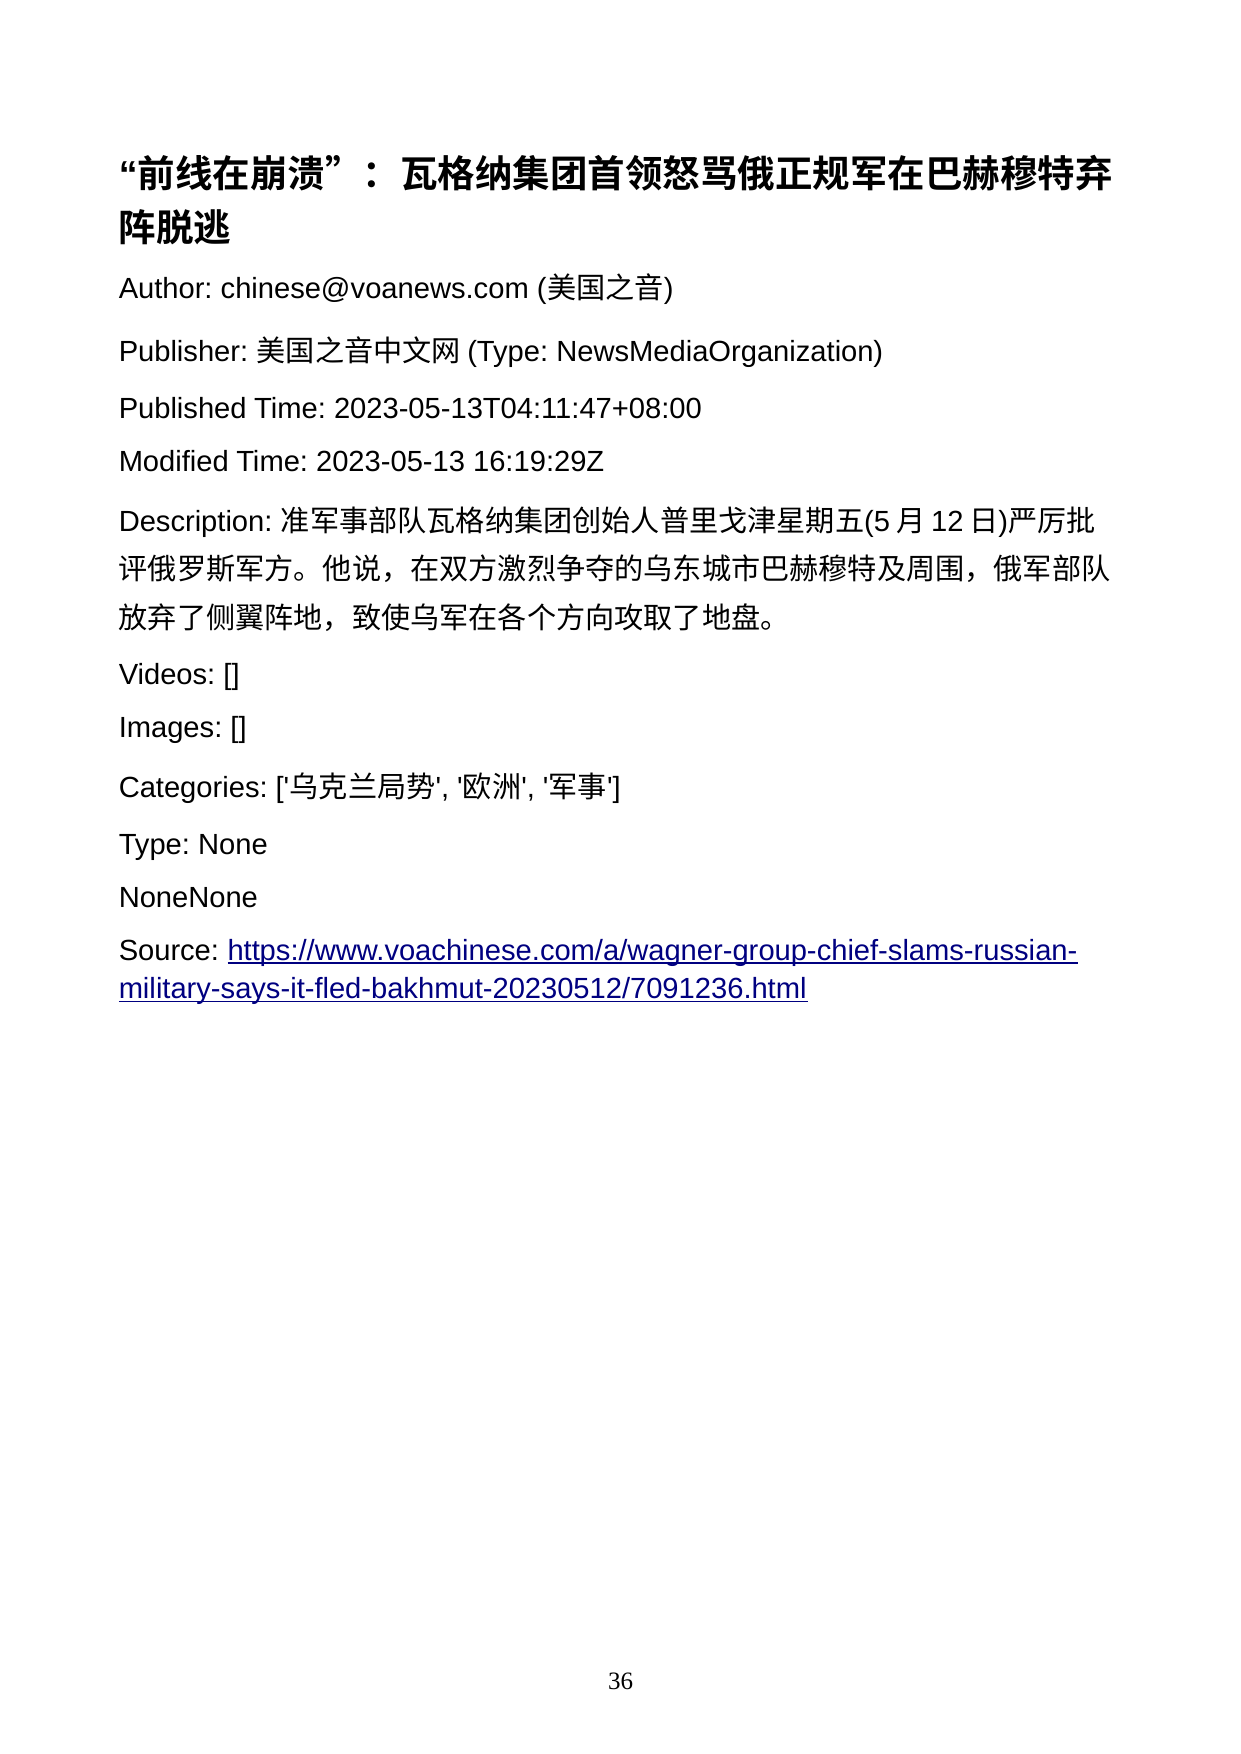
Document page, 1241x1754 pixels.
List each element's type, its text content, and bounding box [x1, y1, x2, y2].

text Author: chinese@voanews.com (美国之音) [118, 264, 1122, 307]
text Videos: [] [118, 657, 1122, 691]
text Description: 准军事部队瓦格纳集团创始人普里戈津星期五(5月12日)严厉批评俄罗斯军方。他说，在双方激烈争夺的乌东城市巴赫穆特及周围，俄军部队放弃了侧翼阵地，致使乌军在各个方向攻取了地盘。 [118, 497, 1122, 636]
text Images: [] [118, 710, 1122, 744]
subtitle “前线在崩溃”：瓦格纳集团首领怒骂俄正规军在巴赫穆特弃阵脱逃 [118, 143, 1122, 252]
text Published Time: 2023-05-13T04:11:47+08:00 [118, 391, 1122, 424]
text Modified Time: 2023-05-13 16:19:29Z [118, 444, 1122, 477]
text Source: https://www.voachinese.com/a/wagner-group-chief-slams-russian-military-says-it-fled-bakhmut-20230512/7091236.html [118, 933, 1122, 1005]
text Type: None [118, 827, 1122, 860]
text NoneNone [118, 880, 1122, 913]
text Publisher: 美国之音中文网 (Type: NewsMediaOrganization) [118, 328, 1122, 370]
text Categories: ['乌克兰局势', '欧洲', '军事'] [118, 763, 1122, 806]
